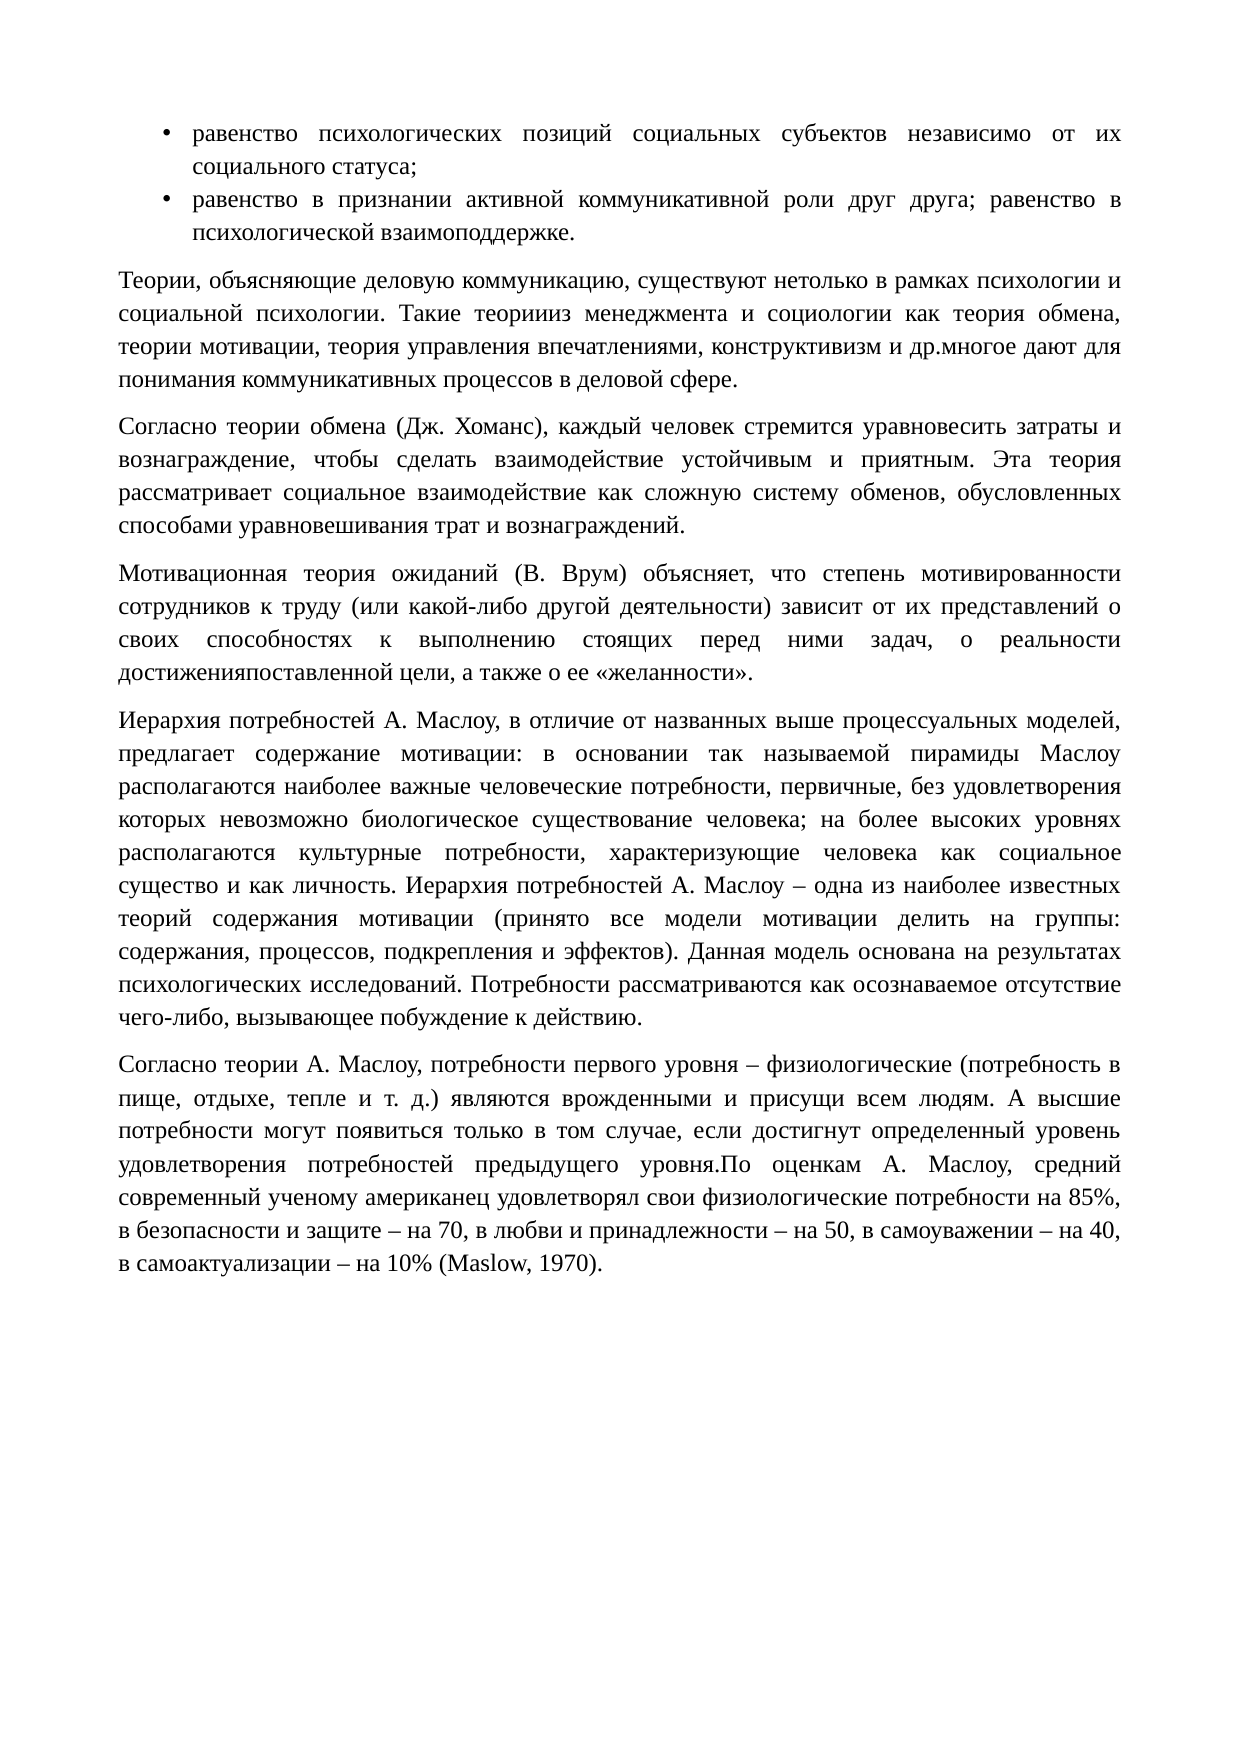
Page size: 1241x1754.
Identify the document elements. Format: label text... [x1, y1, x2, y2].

text Мотивационная теория ожиданий (В. Врум) объясняет, что степень мотивированности сотрудников к труду (или какой-либо другой деятельности) зависит от их представлений о своих способностях к выполнению стоящих перед ними задач, о реальности достиженияпоставленной цели, а также о ее «желанности». [118, 558, 1122, 686]
text Согласно теории А. Маслоу, потребности первого уровня – физиологические (потребность в пище, отдыхе, тепле и т. д.) являются врожденными и присущи всем людям. А высшие потребности могут появиться только в том случае, если достигнут определенный уровень удовлетворения потребностей предыдущего уровня.По оценкам А. Маслоу, средний современный ученому американец удовлетворял свои физиологические потребности на 85%, в безопасности и защите – на 70, в любви и принадлежности – на 50, в самоуважении – на 40, в самоактуализации – на 10% (Maslow, 1970). [118, 1049, 1122, 1276]
list равенство психологических позиций социальных субъектов независимо от их социального статуса; [162, 118, 1122, 180]
text Теории, объясняющие деловую коммуникацию, существуют нетолько в рамках психологии и социальной психологии. Такие теориииз менеджмента и социологии как теория обмена, теории мотивации, теория управления впечатлениями, конструктивизм и др.многое дают для понимания коммуникативных процессов в деловой сфере. [118, 265, 1122, 393]
text Иерархия потребностей А. Маслоу, в отличие от названных выше процессуальных моделей, предлагает содержание мотивации: в основании так называемой пирамиды Маслоу располагаются наиболее важные человеческие потребности, первичные, без удовлетворения которых невозможно биологическое существование человека; на более высоких уровнях располагаются культурные потребности, характеризующие человека как социальное существо и как личность. Иерархия потребностей А. Маслоу – одна из наиболее известных теорий содержания мотивации (принято все модели мотивации делить на группы: содержания, процессов, подкрепления и эффектов). Данная модель основана на результатах психологических исследований. Потребности рассматриваются как осознаваемое отсутствие чего-либо, вызывающее побуждение к действию. [118, 705, 1122, 1031]
text Согласно теории обмена (Дж. Хоманс), каждый человек стремится уравновесить затраты и вознаграждение, чтобы сделать взаимодействие устойчивым и приятным. Эта теория рассматривает социальное взаимодействие как сложную систему обменов, обусловленных способами уравновешивания трат и вознаграждений. [118, 411, 1122, 539]
list равенство в признании активной коммуникативной роли друг друга; равенство в психологической взаимоподдержке. [162, 184, 1122, 246]
